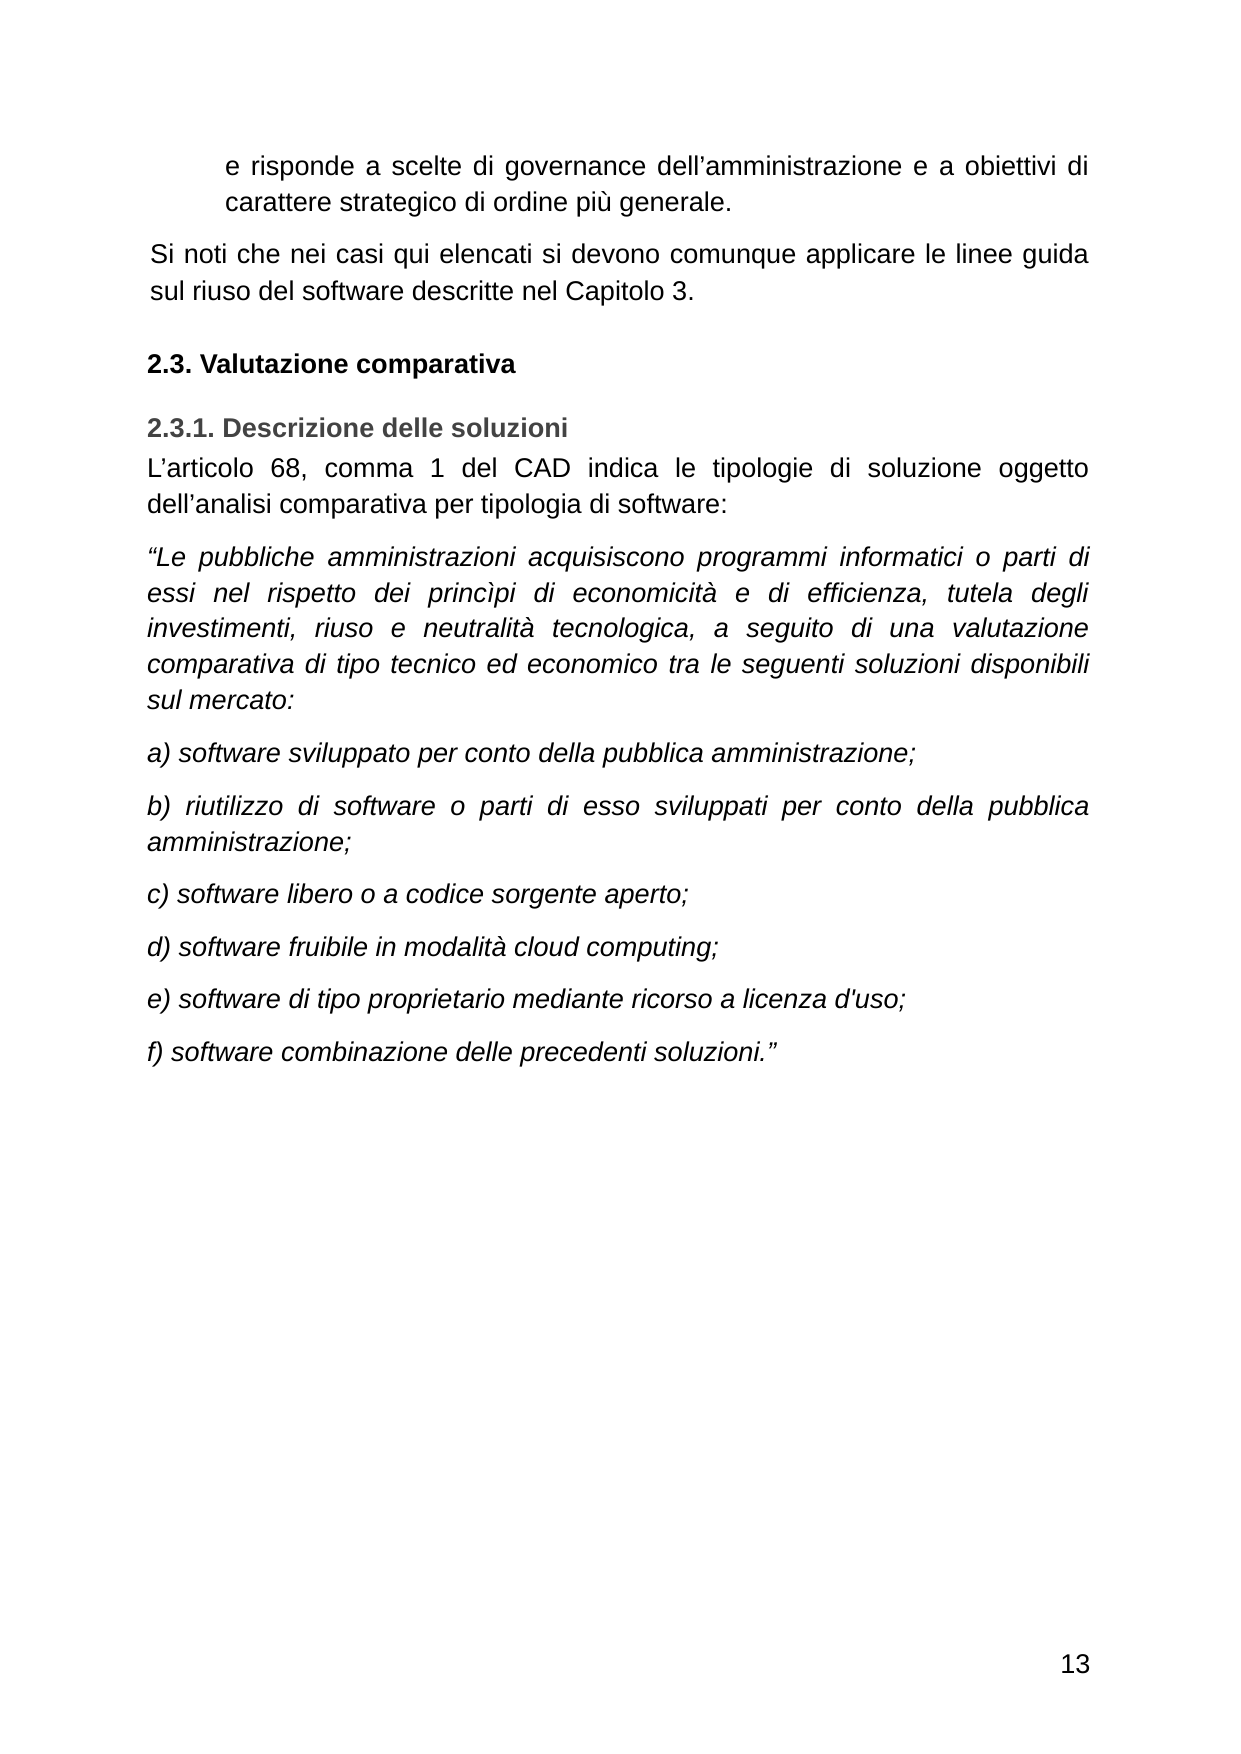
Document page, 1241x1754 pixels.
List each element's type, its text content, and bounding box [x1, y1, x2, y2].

subtitle 2.3. Valutazione comparativa [147, 348, 1090, 379]
list e risponde a scelte di governance dell’amministrazione e a obiettivi di carattere strategico di ordine più generale. [187, 150, 1090, 217]
text d) software fruibile in modalità cloud computing; [147, 931, 1090, 962]
text b) riutilizzo di software o parti di esso sviluppati per conto della pubblica amministrazione; [147, 789, 1090, 857]
text a) software sviluppato per conto della pubblica amministrazione; [147, 737, 1090, 768]
text L’articolo 68, comma 1 del CAD indica le tipologie di soluzione oggetto dell’analisi comparativa per tipologia di software: [147, 452, 1090, 519]
text Si noti che nei casi qui elencati si devono comunque applicare le linee guida sul riuso del software descritte nel Capitolo 3. [150, 238, 1090, 306]
text “Le pubbliche amministrazioni acquisiscono programmi informatici o parti di essi nel rispetto dei princìpi di economicità e di efficienza, tutela degli investimenti, riuso e neutralità tecnologica, a seguito di una valutazione comparativa di tipo tecnico ed economico tra le seguenti soluzioni disponibili sul mercato: [147, 541, 1090, 716]
text e) software di tipo proprietario mediante ricorso a licenza d'uso; [147, 983, 1090, 1014]
text c) software libero o a codice sorgente aperto; [147, 878, 1090, 909]
subtitle 2.3.1. Descrizione delle soluzioni [147, 412, 1090, 444]
text f) software combinazione delle precedenti soluzioni.” [147, 1036, 1090, 1067]
